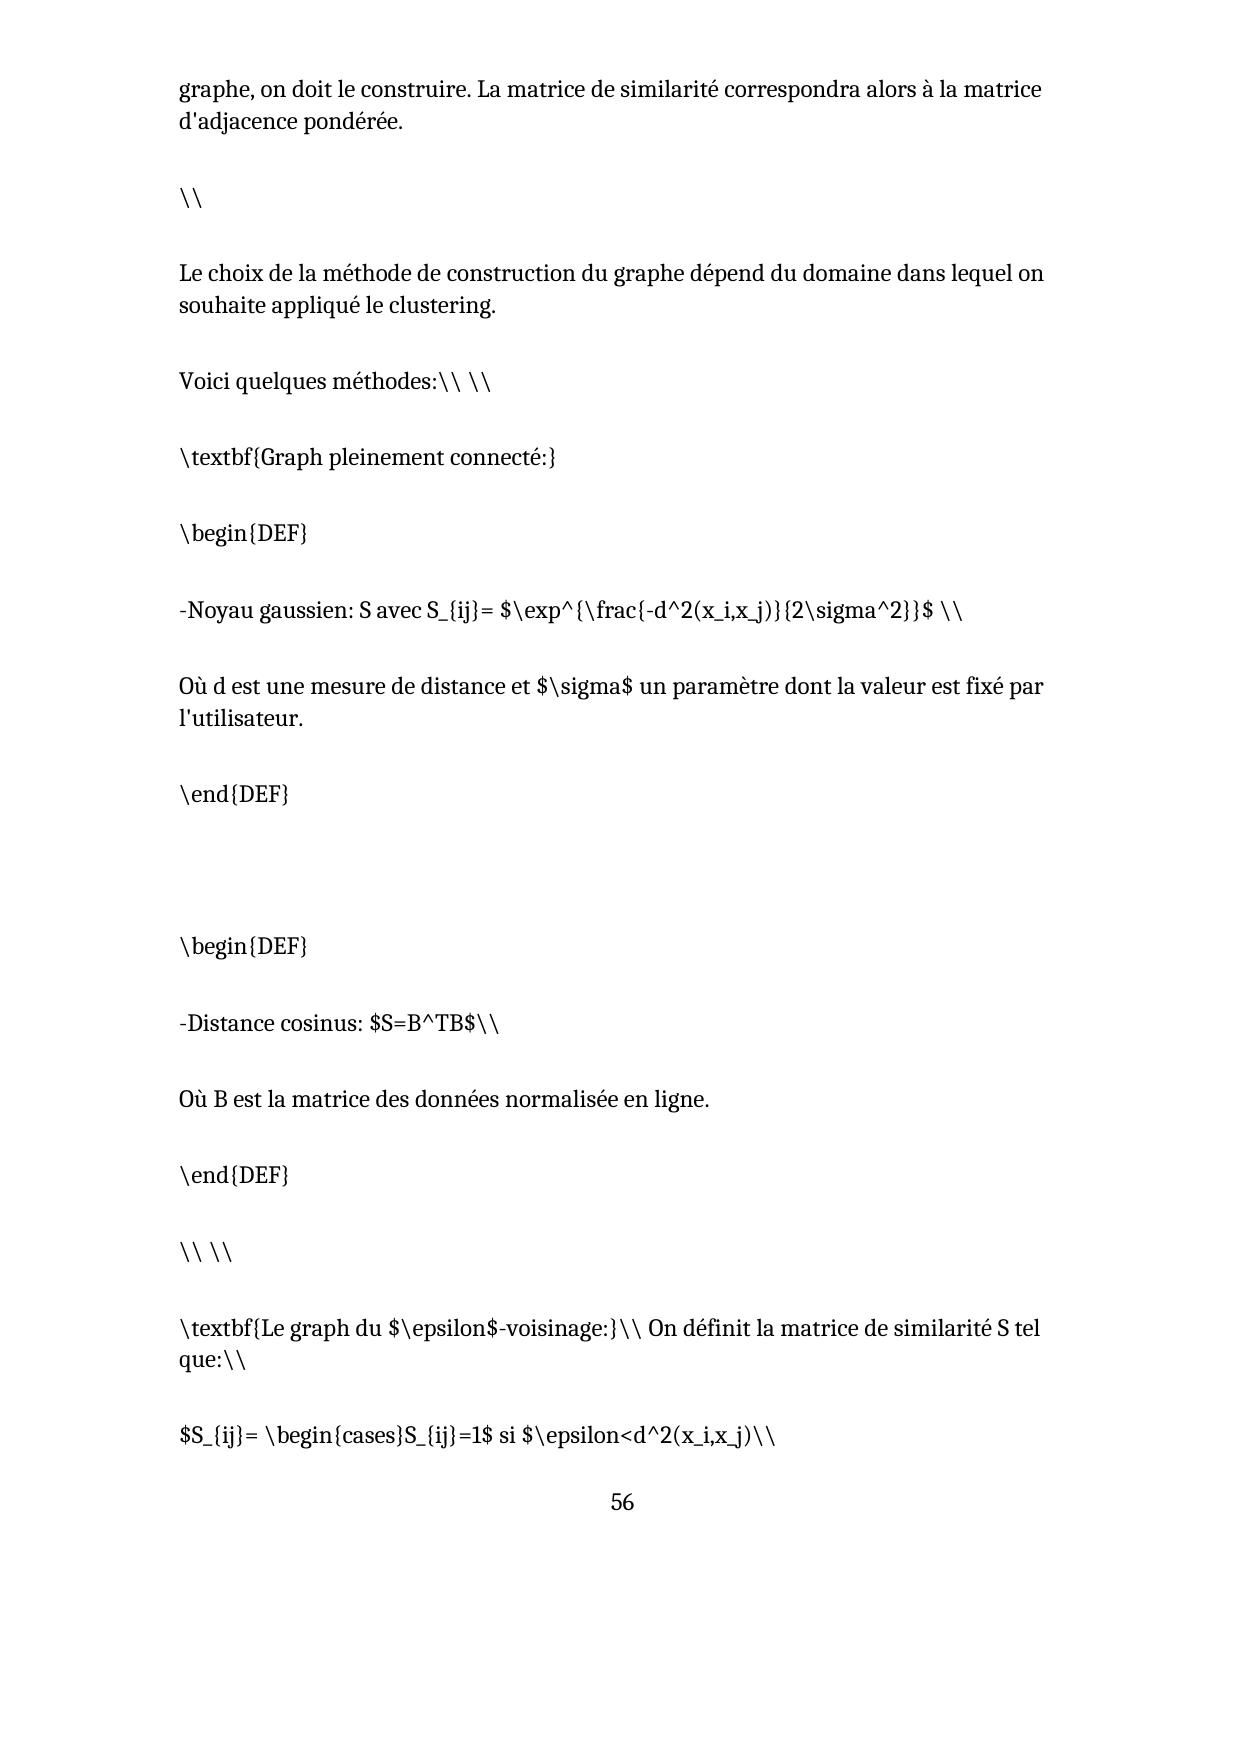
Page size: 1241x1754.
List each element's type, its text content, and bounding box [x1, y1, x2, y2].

text Le choix de la méthode de construction du graphe dépend du domaine dans lequel on souhaite appliqué le clustering. [179, 259, 1065, 319]
text \textbf{Graph pleinement connecté:} [179, 443, 1065, 472]
text Où B est la matrice des données normalisée en ligne. [179, 1085, 1065, 1113]
text \begin{DEF} [179, 519, 1065, 548]
text Voici quelques méthodes:\\ \\ [179, 367, 1065, 396]
text \begin{DEF} [179, 932, 1065, 961]
text $S_{ij}= \begin{cases}S_{ij}=1$ si $\epsilon<d^2(x_i,x_j)\\ [179, 1421, 1065, 1450]
text graphe, on doit le construire. La matrice de similarité correspondra alors à la matrice d'adjacence pondérée. [179, 75, 1065, 135]
text \\ \\ [179, 1237, 1065, 1266]
text -Noyau gaussien: S avec S_{ij}= $\exp^{\frac{-d^2(x_i,x_j)}{2\sigma^2}}$ \\ [179, 596, 1065, 624]
text \end{DEF} [179, 780, 1065, 808]
text -Distance cosinus: $S=B^TB$\\ [179, 1008, 1065, 1037]
text Où d est une mesure de distance et $\sigma$ un paramètre dont la valeur est fixé par l'utilisateur. [179, 672, 1065, 732]
text \end{DEF} [179, 1161, 1065, 1190]
text \\ [179, 183, 1065, 212]
text \textbf{Le graph du $\epsilon$-voisinage:}\\ On définit la matrice de similarité S tel que:\\ [179, 1313, 1065, 1374]
